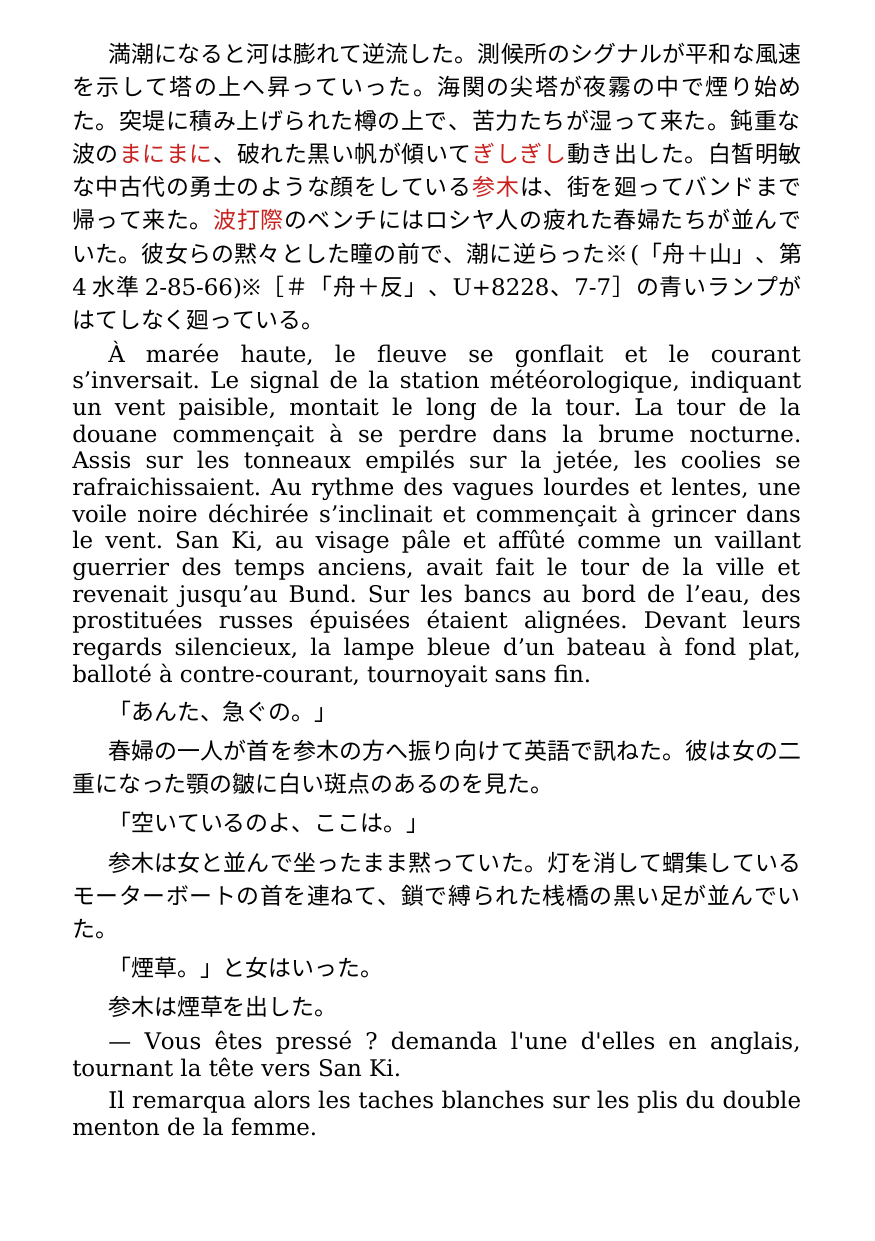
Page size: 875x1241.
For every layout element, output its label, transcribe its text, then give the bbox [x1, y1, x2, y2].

text — Vous êtes pressé ? demanda l'une d'elles en anglais, tournant la tête vers San Ki. [72, 1028, 802, 1082]
text 参木は煙草を出した。 [72, 989, 802, 1022]
text À marée haute, le fleuve se gonflait et le courant s’inversait. Le signal de la station météorologique, indiquant un vent paisible, montait le long de la tour. La tour de la douane commençait à se perdre dans la brume nocturne. Assis sur les tonneaux empilés sur la jetée, les coolies se rafraichissaient. Au rythme des vagues lourdes et lentes, une voile noire déchirée s’inclinait et commençait à grincer dans le vent. San Ki, au visage pâle et affûté comme un vaillant guerrier des temps anciens, avait fait le tour de la ville et revenait jusqu’au Bund. Sur les bancs au bord de l’eau, des prostituées russes épuisées étaient alignées. Devant leurs regards silencieux, la lampe bleue d’un bateau à fond plat, balloté à contre-courant, tournoyait sans fin. [72, 341, 802, 688]
text 「煙草。」と女はいった。 [72, 950, 802, 983]
text 参木は女と並んで坐ったまま黙っていた。灯を消して蝟集しているモーターボートの首を連ねて、鎖で縛られた桟橋の黒い足が並んでいた。 [72, 844, 802, 944]
text Il remarqua alors les taches blanches sur les plis du double menton de la femme. [72, 1088, 802, 1141]
text 春婦の一人が首を参木の方へ振り向けて英語で訊ねた。彼は女の二重になった顎の皺に白い斑点のあるのを見た。 [72, 733, 802, 799]
text 「空いているのよ、ここは。」 [72, 805, 802, 838]
text 「あんた、急ぐの。」 [72, 694, 802, 727]
text 満潮になると河は膨れて逆流した。測候所のシグナルが平和な風速を示して塔の上へ昇っていった。海関の尖塔が夜霧の中で煙り始めた。突堤に積み上げられた樽の上で、苦力たちが湿って来た。鈍重な波のまにまに、破れた黒い帆が傾いてぎしぎし動き出した。白皙明敏な中古代の勇士のような顔をしている参木は、街を廻ってバンドまで帰って来た。波打際のベンチにはロシヤ人の疲れた春婦たちが並んでいた。彼女らの黙々とした瞳の前で、潮に逆らった※(「舟＋山」、第4水準2-85-66)※［＃「舟＋反」、U+8228、7-7］の青いランプがはてしなく廻っている。 [72, 36, 802, 335]
